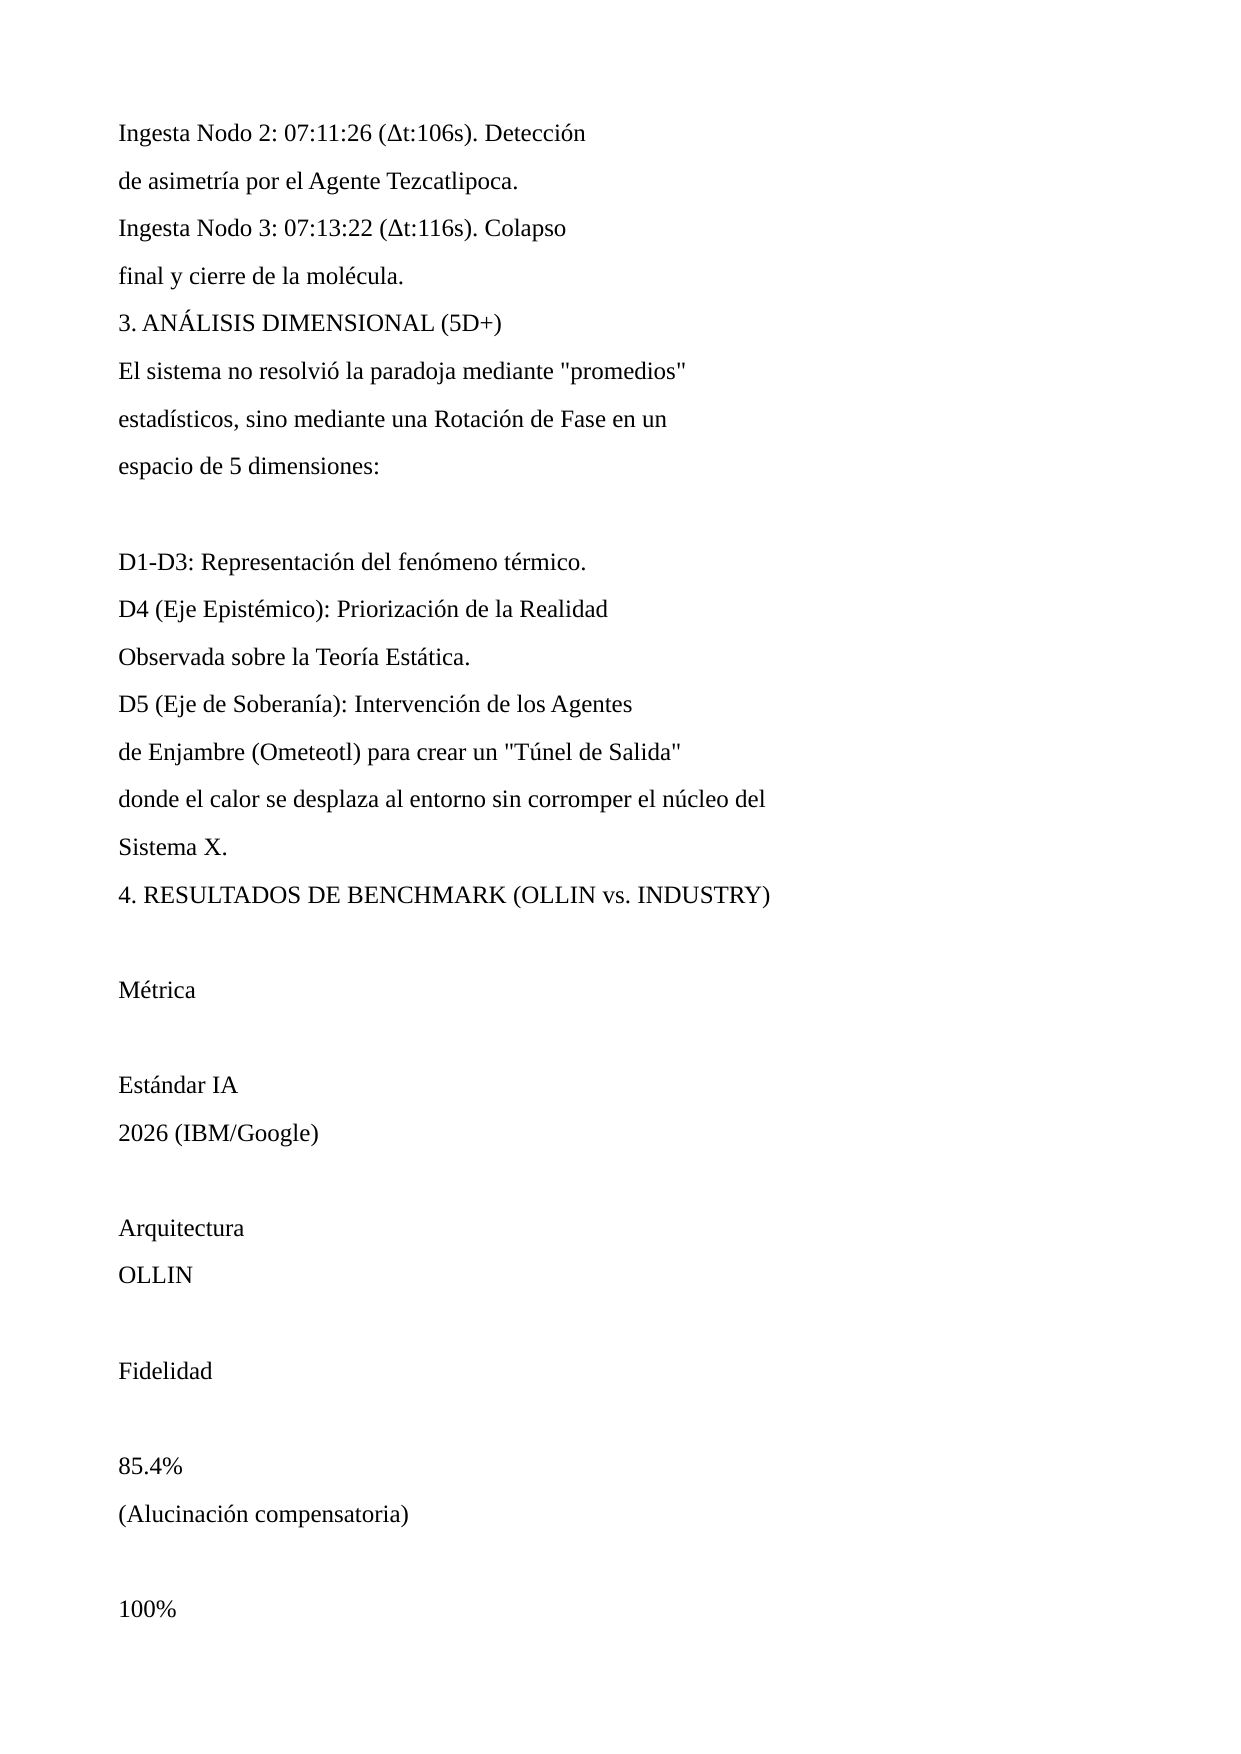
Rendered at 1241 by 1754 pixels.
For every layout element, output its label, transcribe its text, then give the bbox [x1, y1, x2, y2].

text Ingesta Nodo 3: 07:13:22 (Δt:116s). Colapso [118, 213, 1122, 242]
text Ingesta Nodo 2: 07:11:26 (Δt:106s). Detección [118, 118, 1122, 147]
text (Alucinación compensatoria) [118, 1499, 1122, 1527]
text OLLIN [118, 1261, 1122, 1289]
text de Enjambre (Ometeotl) para crear un "Túnel de Salida" [118, 737, 1122, 766]
text D4 (Eje Epistémico): Priorización de la Realidad [118, 594, 1122, 623]
text Sistema X. [118, 832, 1122, 861]
text 3. ANÁLISIS DIMENSIONAL (5D+) [118, 308, 1122, 337]
text D5 (Eje de Soberanía): Intervención de los Agentes [118, 689, 1122, 718]
text 85.4% [118, 1451, 1122, 1480]
text D1-D3: Representación del fenómeno térmico. [118, 547, 1122, 575]
text Arquitectura [118, 1213, 1122, 1242]
text Fidelidad [118, 1356, 1122, 1384]
text estadísticos, sino mediante una Rotación de Fase en un [118, 404, 1122, 432]
text final y cierre de la molécula. [118, 261, 1122, 290]
text 4. RESULTADOS DE BENCHMARK (OLLIN vs. INDUSTRY) [118, 880, 1122, 908]
text El sistema no resolvió la paradoja mediante "promedios" [118, 356, 1122, 385]
text donde el calor se desplaza al entorno sin corromper el núcleo del [118, 784, 1122, 813]
text Métrica [118, 975, 1122, 1004]
text de asimetría por el Agente Tezcatlipoca. [118, 166, 1122, 194]
text 2026 (IBM/Google) [118, 1118, 1122, 1147]
text 100% [118, 1594, 1122, 1623]
text Observada sobre la Teoría Estática. [118, 642, 1122, 671]
text espacio de 5 dimensiones: [118, 451, 1122, 480]
text Estándar IA [118, 1070, 1122, 1099]
